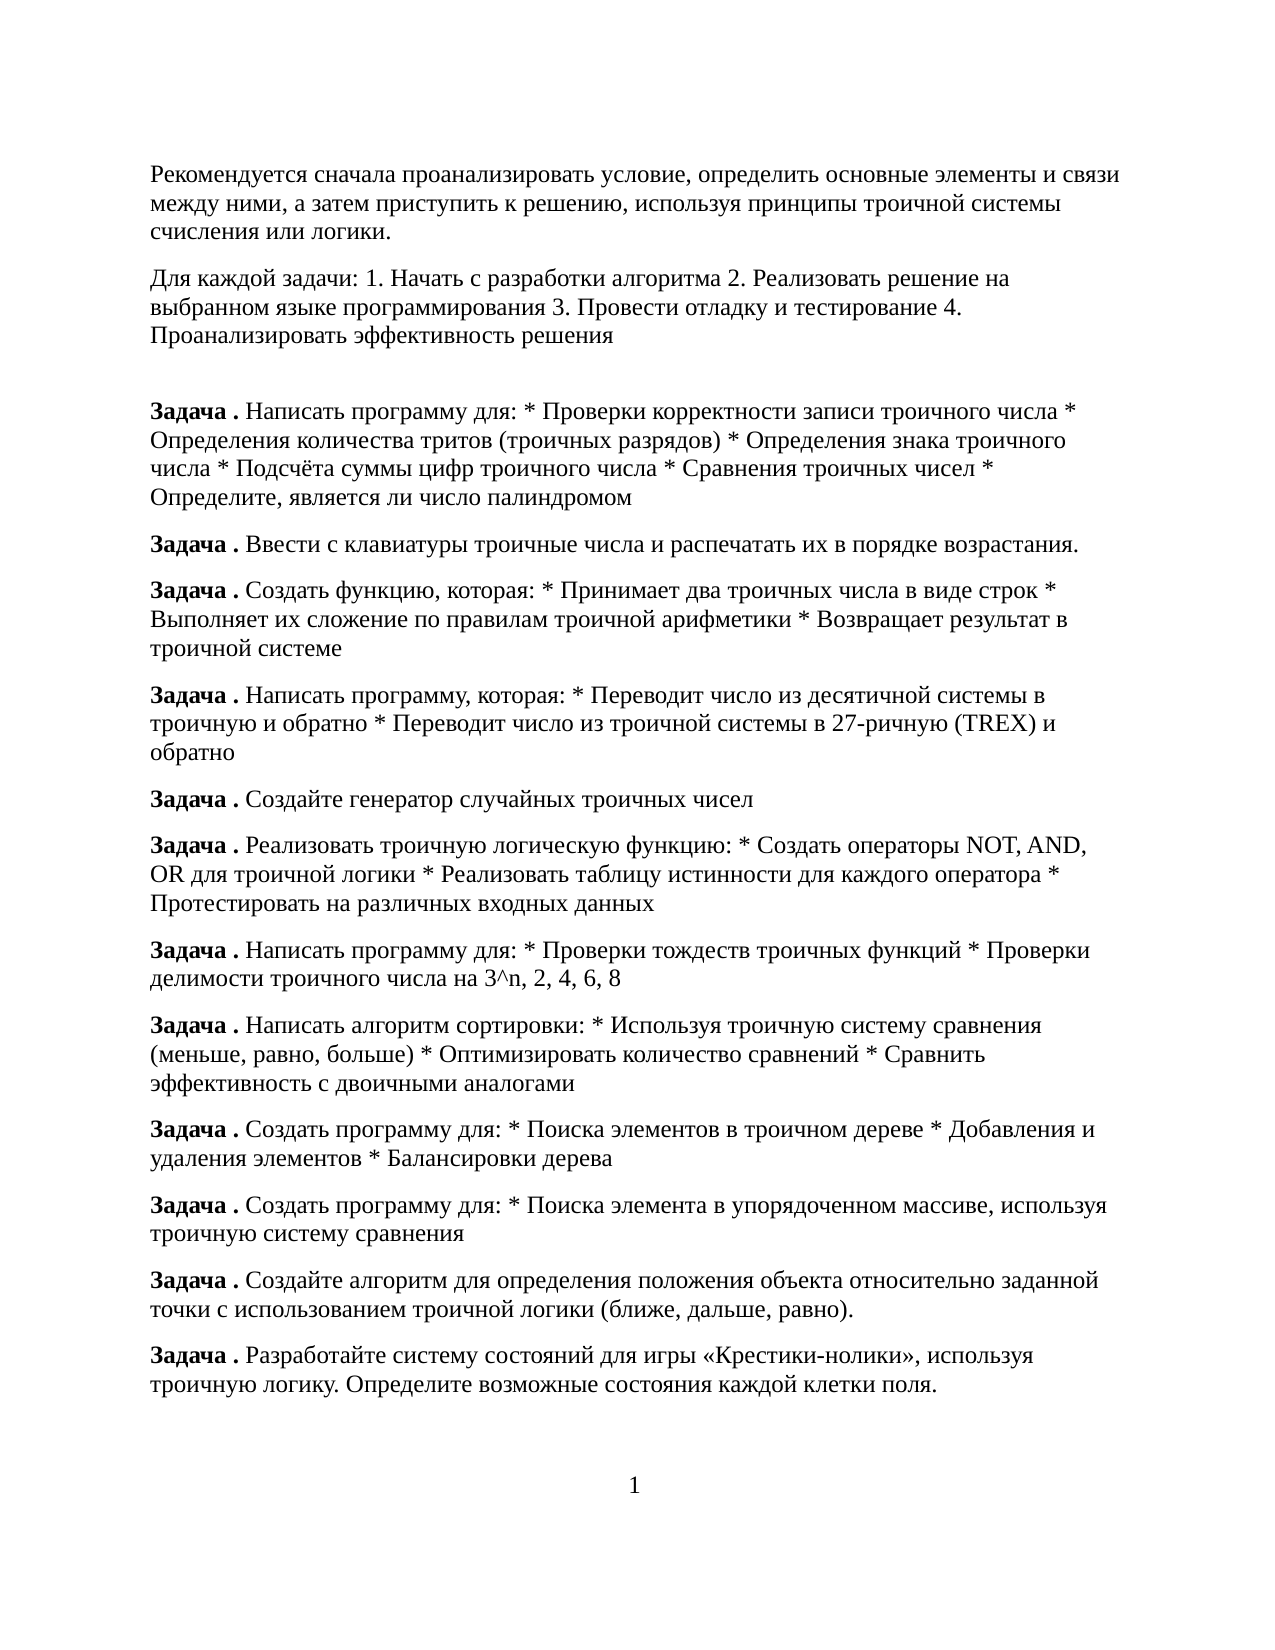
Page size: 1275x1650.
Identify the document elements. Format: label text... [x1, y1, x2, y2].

text Задача . Создать функцию, которая: * Принимает два троичных числа в виде строк * Выполняет их сложение по правилам троичной арифметики * Возвращает результат в троичной системе [150, 576, 1125, 662]
text Задача . Написать программу для: * Проверки тождеств троичных функций * Проверки делимости троичного числа на 3^n, 2, 4, 6, 8 [150, 935, 1125, 992]
text Задача . Реализовать троичную логическую функцию: * Создать операторы NOT, AND, OR для троичной логики * Реализовать таблицу истинности для каждого оператора * Протестировать на различных входных данных [150, 831, 1125, 917]
text Задача . Разработайте систему состояний для игры «Крестики-нолики», используя троичную логику. Определите возможные состояния каждой клетки поля. [150, 1341, 1125, 1398]
text Задача . Создать программу для: * Поиска элемента в упорядоченном массиве, используя троичную систему сравнения [150, 1190, 1125, 1247]
text Задача . Создайте алгоритм для определения положения объекта относительно заданной точки с использованием троичной логики (ближе, дальше, равно). [150, 1265, 1125, 1323]
text Задача . Ввести с клавиатуры троичные числа и распечатать их в порядке возрастания. [150, 529, 1125, 558]
text Рекомендуется сначала проанализировать условие, определить основные элементы и связи между ними, а затем приступить к решению, используя принципы троичной системы счисления или логики. [150, 159, 1125, 245]
text Задача . Создайте генератор случайных троичных чисел [150, 784, 1125, 813]
text Задача . Написать программу для: * Проверки корректности записи троичного числа * Определения количества тритов (троичных разрядов) * Определения знака троичного числа * Подсчёта суммы цифр троичного числа * Сравнения троичных чисел * Определите, является ли число палиндромом [150, 396, 1125, 511]
text Задача . Написать программу, которая: * Переводит число из десятичной системы в троичную и обратно * Переводит число из троичной системы в 27-ричную (TREX) и обратно [150, 680, 1125, 766]
text Задача . Написать алгоритм сортировки: * Используя троичную систему сравнения (меньше, равно, больше) * Оптимизировать количество сравнений * Сравнить эффективность с двоичными аналогами [150, 1010, 1125, 1096]
text Задача . Создать программу для: * Поиска элементов в троичном дереве * Добавления и удаления элементов * Балансировки дерева [150, 1114, 1125, 1172]
text Для каждой задачи: 1. Начать с разработки алгоритма 2. Реализовать решение на выбранном языке программирования 3. Провести отладку и тестирование 4. Проанализировать эффективность решения [150, 263, 1125, 349]
